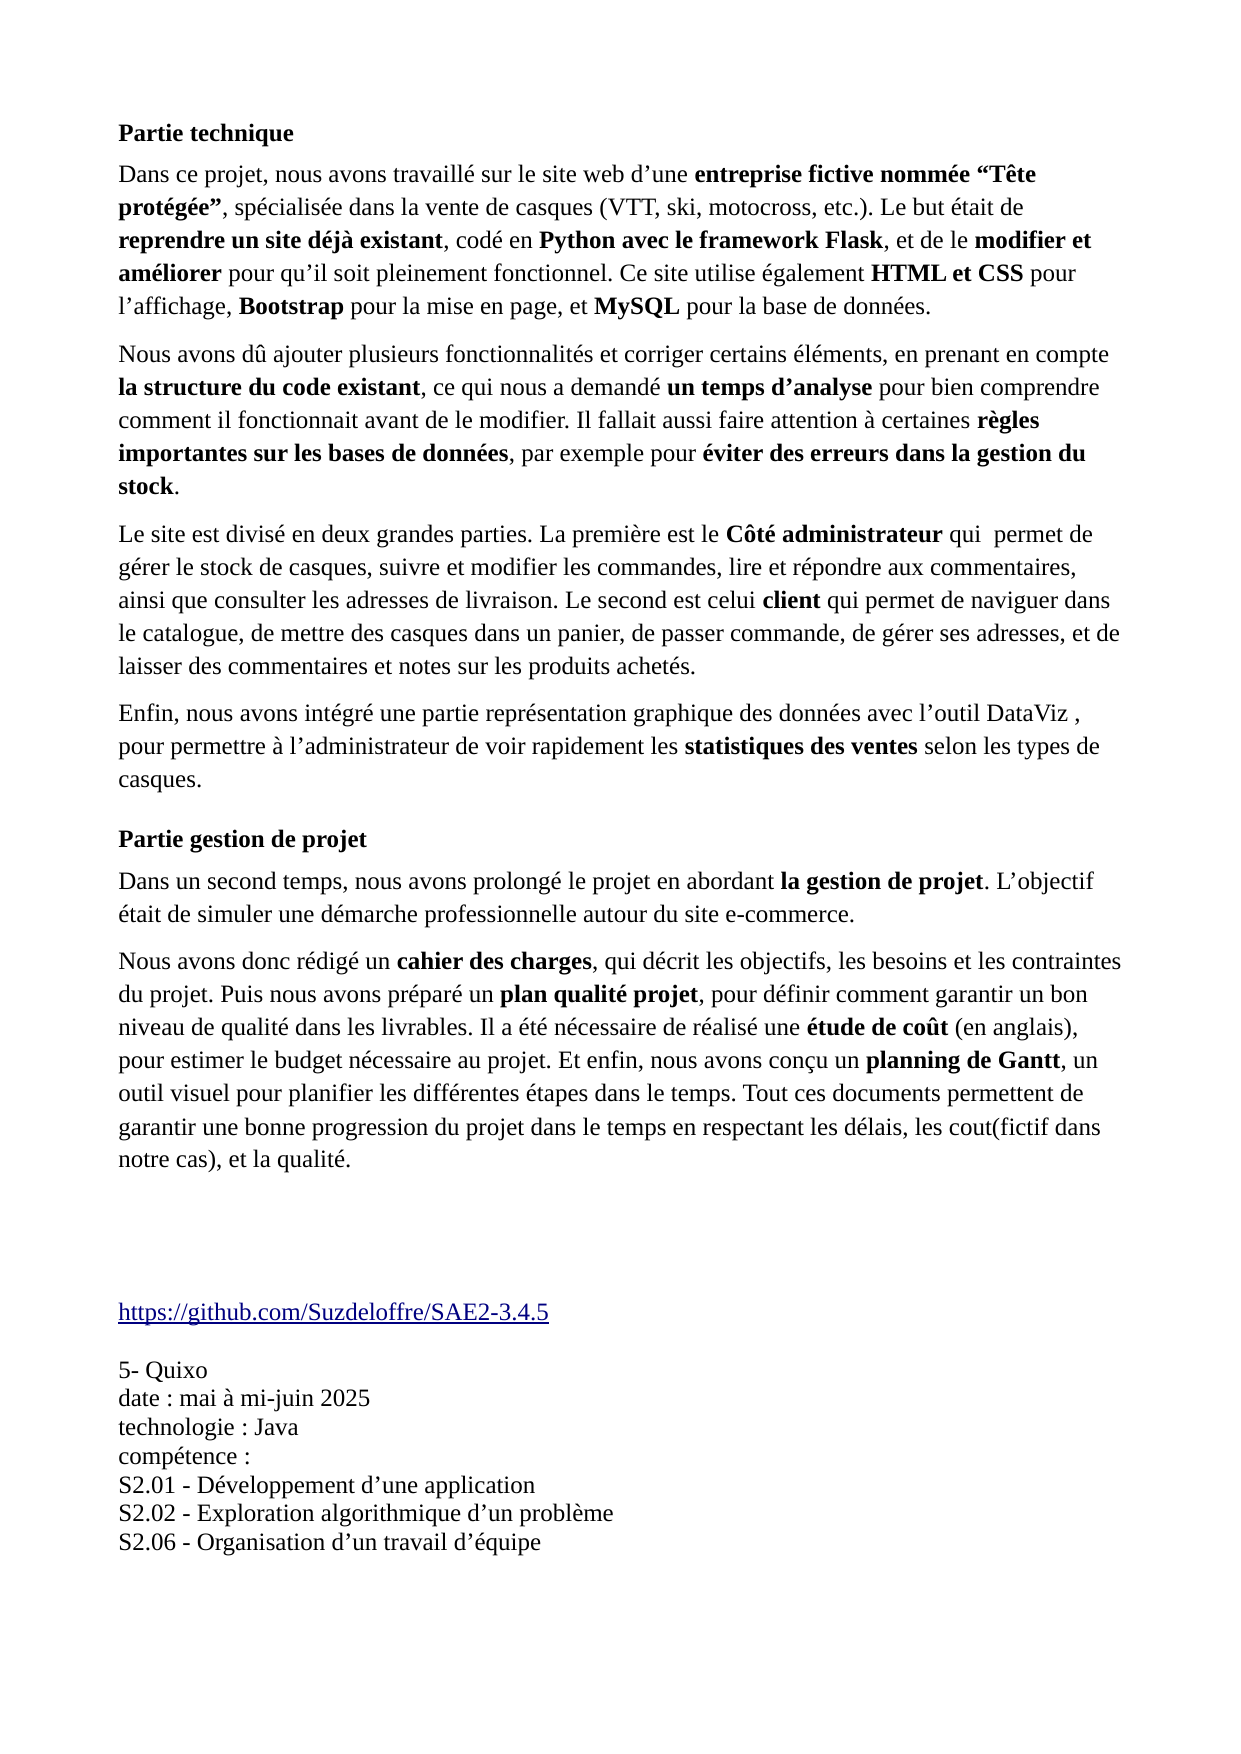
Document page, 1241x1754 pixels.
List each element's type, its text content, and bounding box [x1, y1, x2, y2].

subtitle Partie technique [118, 118, 1122, 147]
text technologie : Java [118, 1412, 1122, 1441]
text Nous avons donc rédigé un cahier des charges, qui décrit les objectifs, les besoins et les contraintes du projet. Puis nous avons préparé un plan qualité projet, pour définir comment garantir un bon niveau de qualité dans les livrables. Il a été nécessaire de réalisé une étude de coût (en anglais), pour estimer le budget nécessaire au projet. Et enfin, nous avons conçu un planning de Gantt, un outil visuel pour planifier les différentes étapes dans le temps. Tout ces documents permettent de garantir une bonne progression du projet dans le temps en respectant les délais, les cout(fictif dans notre cas), et la qualité. [118, 946, 1122, 1173]
text Dans ce projet, nous avons travaillé sur le site web d’une entreprise fictive nommée “Tête protégée”, spécialisée dans la vente de casques (VTT, ski, motocross, etc.). Le but était de reprendre un site déjà existant, codé en Python avec le framework Flask, et de le modifier et améliorer pour qu’il soit pleinement fonctionnel. Ce site utilise également HTML et CSS pour l’affichage, Bootstrap pour la mise en page, et MySQL pour la base de données. [118, 159, 1122, 320]
text S2.01 - Développement d’une application [118, 1470, 1122, 1498]
text S2.06 - Organisation d’un travail d’équipe [118, 1527, 1122, 1556]
text date : mai à mi-juin 2025 [118, 1383, 1122, 1412]
text Enfin, nous avons intégré une partie représentation graphique des données avec l’outil DataViz , pour permettre à l’administrateur de voir rapidement les statistiques des ventes selon les types de casques. [118, 698, 1122, 793]
text compétence : [118, 1441, 1122, 1470]
text Dans un second temps, nous avons prolongé le projet en abordant la gestion de projet. L’objectif était de simuler une démarche professionnelle autour du site e-commerce. [118, 866, 1122, 928]
subtitle Partie gestion de projet [118, 824, 1122, 853]
text Le site est divisé en deux grandes parties. La première est le Côté administrateur qui permet de gérer le stock de casques, suivre et modifier les commandes, lire et répondre aux commentaires, ainsi que consulter les adresses de livraison. Le second est celui client qui permet de naviguer dans le catalogue, de mettre des casques dans un panier, de passer commande, de gérer ses adresses, et de laisser des commentaires et notes sur les produits achetés. [118, 519, 1122, 679]
text 5- Quixo [118, 1355, 1122, 1383]
text https://github.com/Suzdeloffre/SAE2-3.4.5 [118, 1297, 1122, 1326]
text Nous avons dû ajouter plusieurs fonctionnalités et corriger certains éléments, en prenant en compte la structure du code existant, ce qui nous a demandé un temps d’analyse pour bien comprendre comment il fonctionnait avant de le modifier. Il fallait aussi faire attention à certaines règles importantes sur les bases de données, par exemple pour éviter des erreurs dans la gestion du stock. [118, 339, 1122, 500]
text S2.02 - Exploration algorithmique d’un problème [118, 1498, 1122, 1527]
